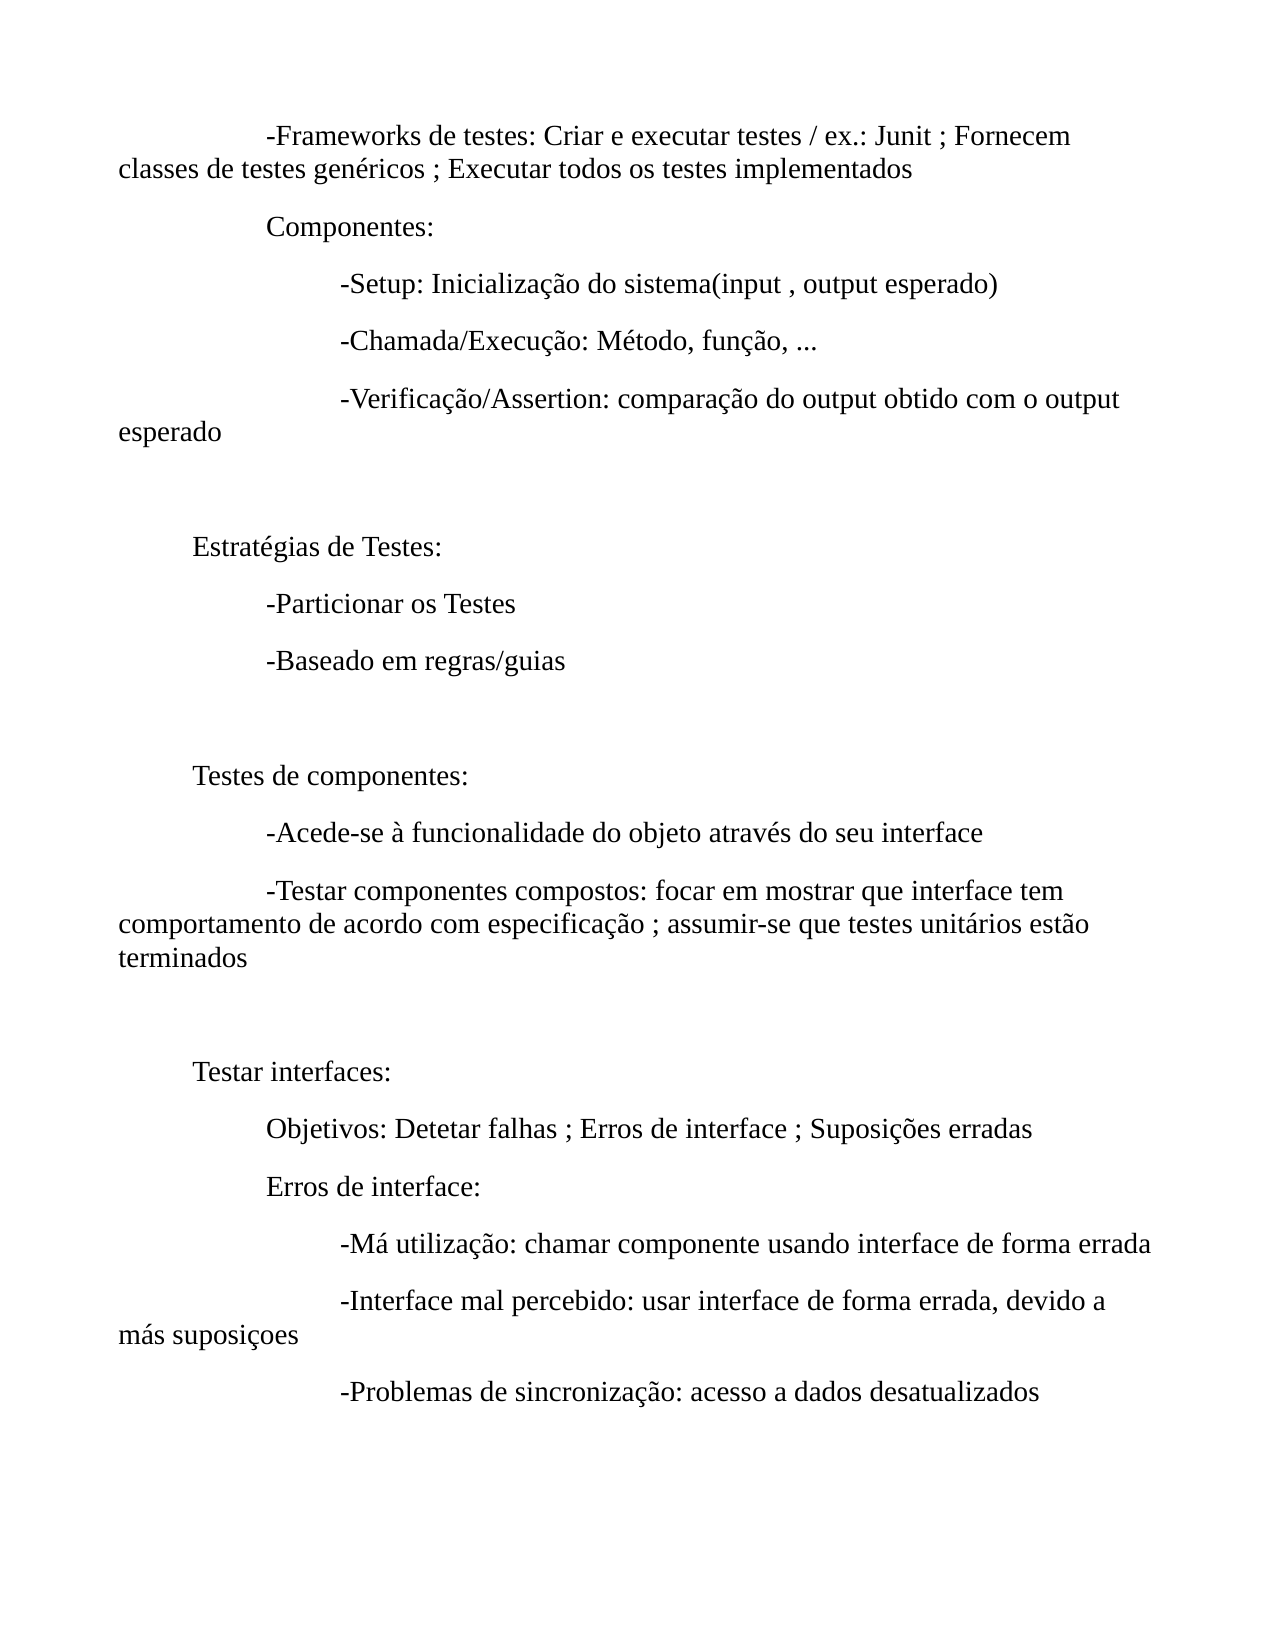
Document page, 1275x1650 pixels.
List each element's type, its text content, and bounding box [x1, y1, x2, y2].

text -Chamada/Execução: Método, função, ... [118, 323, 1157, 357]
text -Problemas de sincronização: acesso a dados desatualizados [118, 1374, 1157, 1408]
text Objetivos: Detetar falhas ; Erros de interface ; Suposições erradas [118, 1112, 1157, 1145]
text Componentes: [118, 209, 1157, 242]
text -Baseado em regras/guias [118, 643, 1157, 677]
text -Má utilização: chamar componente usando interface de forma errada [118, 1226, 1157, 1260]
text -Particionar os Testes [118, 586, 1157, 620]
text -Verificação/Assertion: comparação do output obtido com o output esperado [118, 381, 1157, 448]
text -Testar componentes compostos: focar em mostrar que interface tem comportamento de acordo com especificação ; assumir-se que testes unitários estão terminados [118, 873, 1157, 973]
text -Frameworks de testes: Criar e executar testes / ex.: Junit ; Fornecem classes de testes genéricos ; Executar todos os testes implementados [118, 118, 1157, 185]
text Estratégias de Testes: [118, 529, 1157, 562]
text -Interface mal percebido: usar interface de forma errada, devido a más suposiçoes [118, 1283, 1157, 1351]
text -Setup: Inicialização do sistema(input , output esperado) [118, 266, 1157, 300]
text Testes de componentes: [118, 758, 1157, 792]
text Erros de interface: [118, 1169, 1157, 1202]
text Testar interfaces: [118, 1054, 1157, 1088]
text -Acede-se à funcionalidade do objeto através do seu interface [118, 815, 1157, 849]
